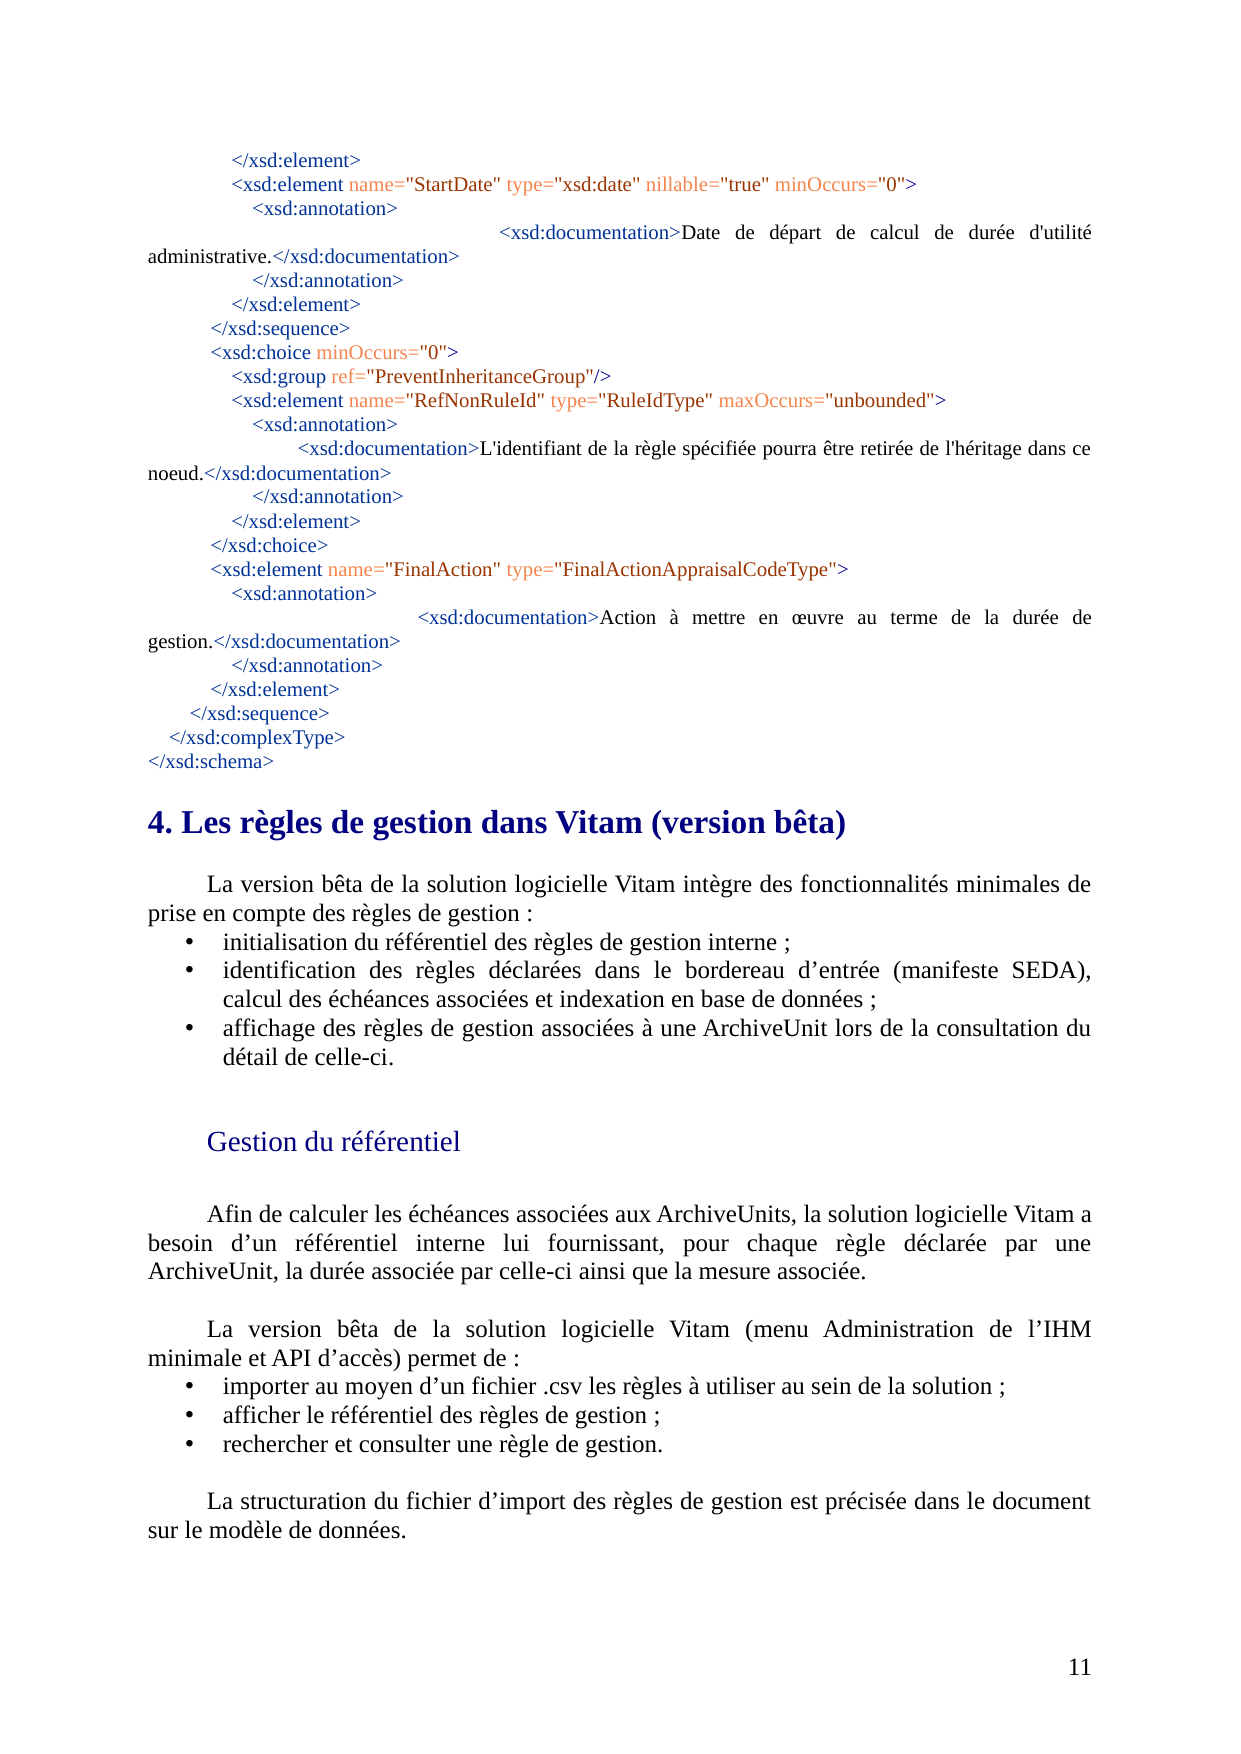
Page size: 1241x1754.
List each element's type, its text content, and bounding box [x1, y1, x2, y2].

text </xsd:sequence> [148, 701, 1093, 725]
text <xsd:element name="FinalAction" type="FinalActionAppraisalCodeType"> [148, 557, 1093, 581]
list afficher le référentiel des règles de gestion ; [185, 1400, 1093, 1429]
text <xsd:choice minOccurs="0"> [148, 340, 1093, 364]
subtitle Gestion du référentiel [148, 1124, 1093, 1158]
text </xsd:element> [148, 292, 1093, 316]
text </xsd:element> [148, 148, 1093, 172]
list identification des règles déclarées dans le bordereau d’entrée (manifeste SEDA), calcul des échéances associées et indexation en base de données ; [185, 955, 1093, 1013]
text <xsd:annotation> [148, 412, 1093, 436]
text <xsd:annotation> [148, 196, 1093, 220]
text </xsd:complexType> [148, 725, 1093, 749]
text <xsd:group ref="PreventInheritanceGroup"/> [148, 364, 1093, 388]
text <xsd:element name="StartDate" type="xsd:date" nillable="true" minOccurs="0"> [148, 172, 1093, 196]
list importer au moyen d’un fichier .csv les règles à utiliser au sein de la solution ; [185, 1371, 1093, 1400]
text </xsd:choice> [148, 533, 1093, 557]
text <xsd:documentation>L'identifiant de la règle spécifiée pourra être retirée de l'héritage dans ce noeud.</xsd:documentation> </xsd:annotation> [148, 436, 1093, 508]
subtitle 4. Les règles de gestion dans Vitam (version bêta) [148, 802, 1093, 840]
list affichage des règles de gestion associées à une ArchiveUnit lors de la consultation du détail de celle-ci. [185, 1013, 1093, 1070]
text La version bêta de la solution logicielle Vitam (menu Administration de l’IHM minimale et API d’accès) permet de : [148, 1314, 1093, 1371]
text La version bêta de la solution logicielle Vitam intègre des fonctionnalités minimales de prise en compte des règles de gestion : [148, 869, 1093, 927]
text <xsd:annotation> [148, 581, 1093, 605]
text <xsd:documentation>Action à mettre en œuvre au terme de la durée de gestion.</xsd:documentation> </xsd:annotation> [148, 605, 1093, 677]
text </xsd:sequence> [148, 316, 1093, 340]
list initialisation du référentiel des règles de gestion interne ; [185, 927, 1093, 955]
text </xsd:element> [148, 508, 1093, 533]
text <xsd:element name="RefNonRuleId" type="RuleIdType" maxOccurs="unbounded"> [148, 388, 1093, 412]
list rechercher et consulter une règle de gestion. [185, 1429, 1093, 1458]
text <xsd:documentation>Date de départ de calcul de durée d'utilité administrative.</xsd:documentation> </xsd:annotation> [148, 220, 1093, 292]
text </xsd:schema> [148, 749, 1093, 773]
text Afin de calculer les échéances associées aux ArchiveUnits, la solution logicielle Vitam a besoin d’un référentiel interne lui fournissant, pour chaque règle déclarée par une ArchiveUnit, la durée associée par celle-ci ainsi que la mesure associée. [148, 1199, 1093, 1285]
text </xsd:element> [148, 677, 1093, 701]
text La structuration du fichier d’import des règles de gestion est précisée dans le document sur le modèle de données. [148, 1486, 1093, 1544]
